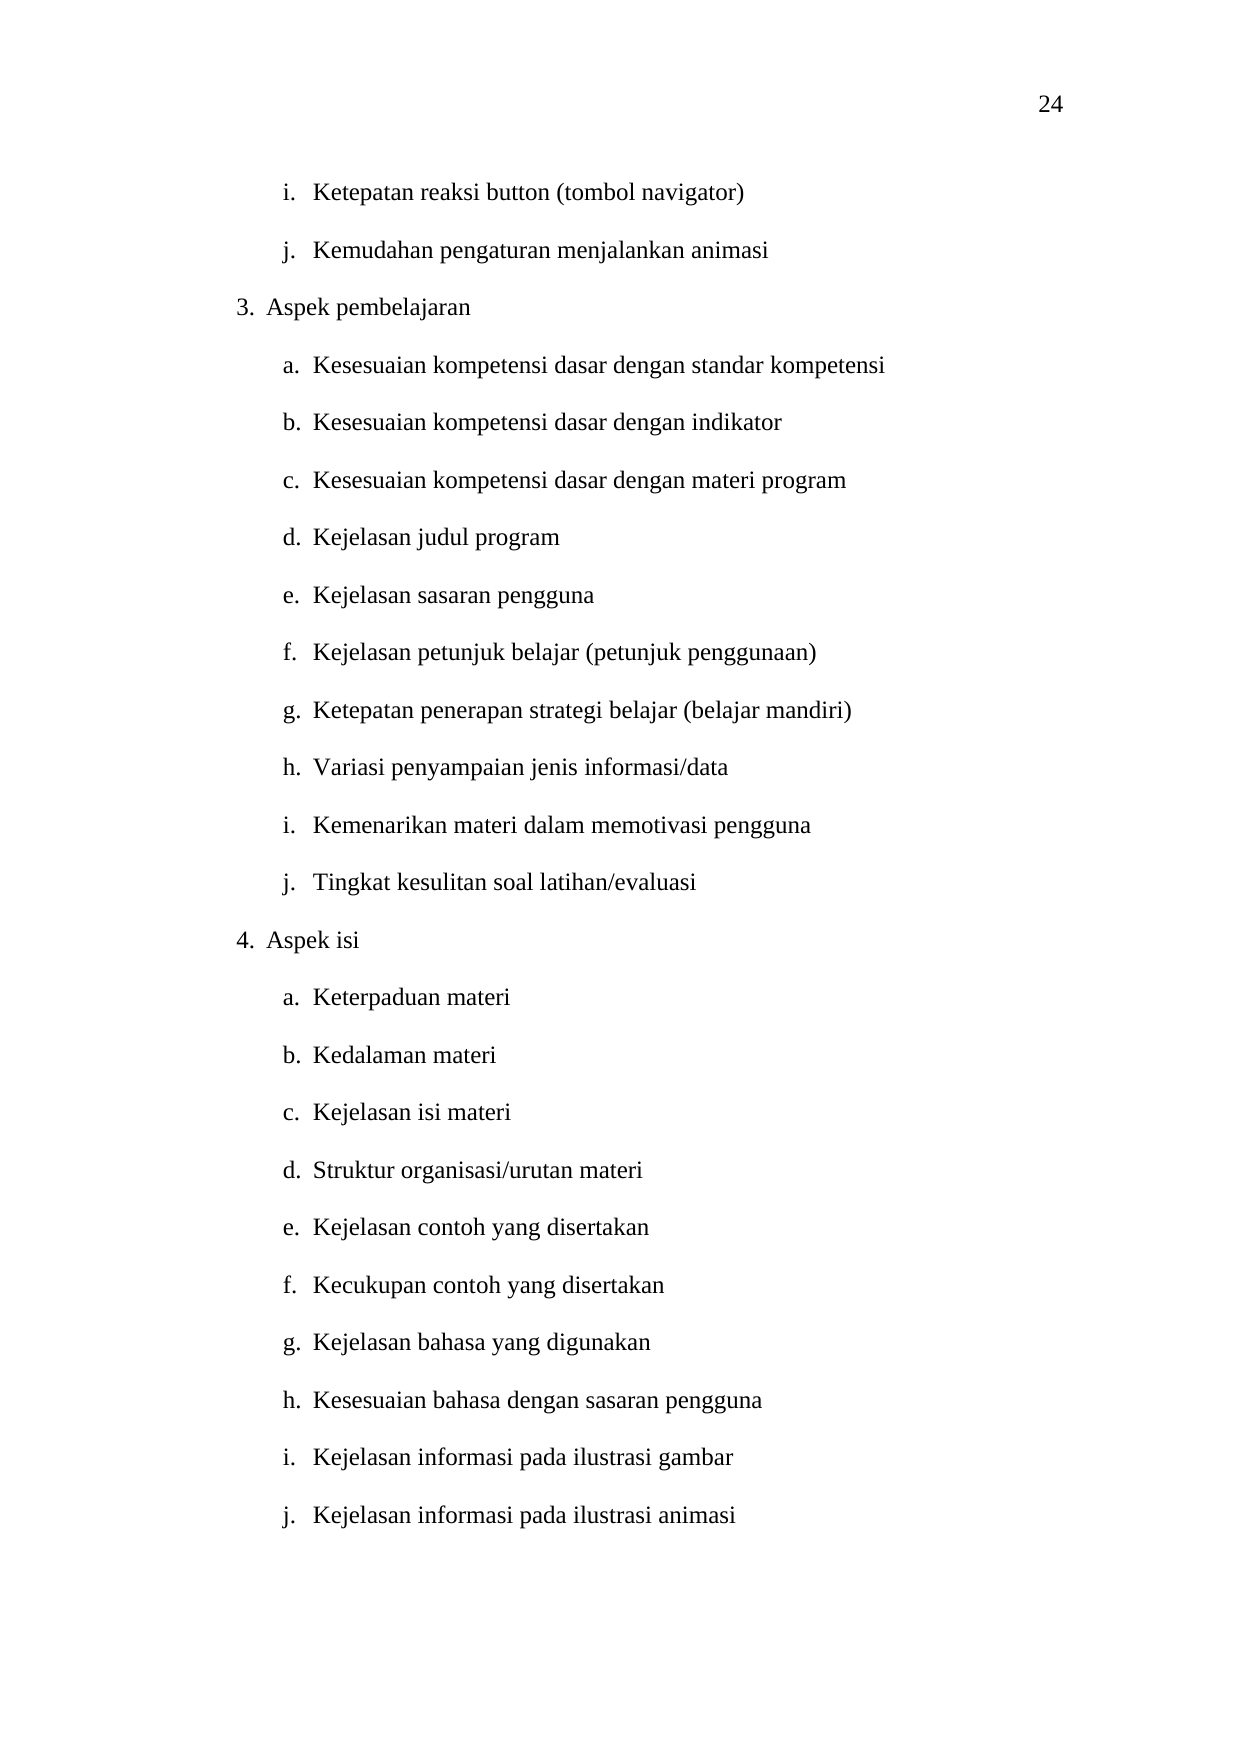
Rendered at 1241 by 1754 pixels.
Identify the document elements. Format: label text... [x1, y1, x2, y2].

list Kesesuaian bahasa dengan sasaran pengguna [283, 1385, 1063, 1413]
list Struktur organisasi/urutan materi [283, 1155, 1063, 1183]
list Kejelasan isi materi [283, 1097, 1063, 1126]
list Kedalaman materi [283, 1040, 1063, 1068]
list Kemudahan pengaturan menjalankan animasi [283, 235, 1063, 263]
list Kejelasan petunjuk belajar (petunjuk penggunaan) [283, 637, 1063, 666]
list Aspek pembelajaran [236, 292, 1063, 321]
list Ketepatan penerapan strategi belajar (belajar mandiri) [283, 695, 1063, 723]
list Tingkat kesulitan soal latihan/evaluasi [283, 867, 1063, 896]
list Variasi penyampaian jenis informasi/data [283, 752, 1063, 781]
list Aspek isi [236, 925, 1063, 953]
list Kejelasan sasaran pengguna [283, 580, 1063, 608]
list Kejelasan informasi pada ilustrasi animasi [283, 1500, 1063, 1528]
list Ketepatan reaksi button (tombol navigator) [283, 177, 1063, 206]
list Kesesuaian kompetensi dasar dengan indikator [283, 407, 1063, 436]
list Kejelasan contoh yang disertakan [283, 1212, 1063, 1241]
list Kesesuaian kompetensi dasar dengan standar kompetensi [283, 350, 1063, 378]
list Keterpaduan materi [283, 982, 1063, 1011]
list Kejelasan judul program [283, 522, 1063, 551]
list Kejelasan informasi pada ilustrasi gambar [283, 1442, 1063, 1471]
list Kemenarikan materi dalam memotivasi pengguna [283, 810, 1063, 838]
list Kesesuaian kompetensi dasar dengan materi program [283, 465, 1063, 493]
list Kejelasan bahasa yang digunakan [283, 1327, 1063, 1356]
list Kecukupan contoh yang disertakan [283, 1270, 1063, 1298]
